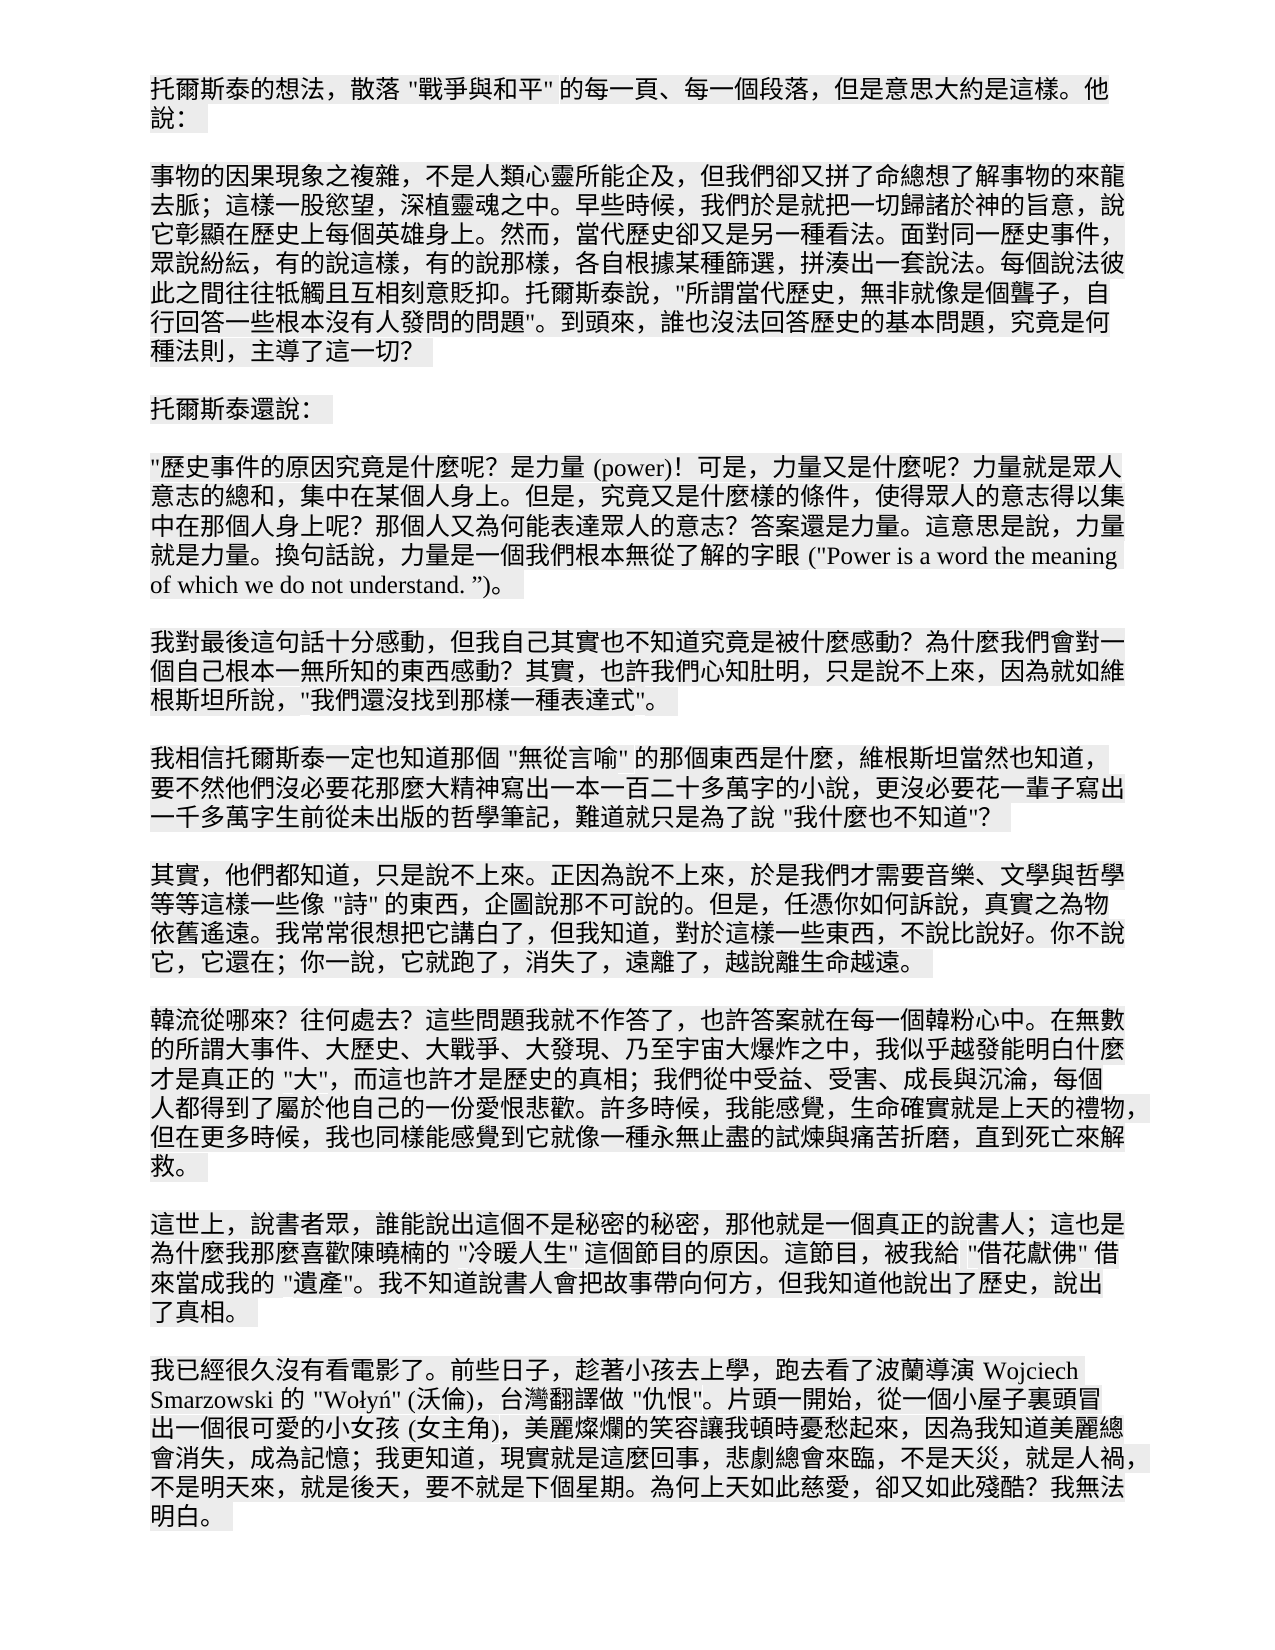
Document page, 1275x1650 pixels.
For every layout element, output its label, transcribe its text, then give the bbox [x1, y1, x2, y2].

text 卡韓政變 (62)：韓流從哪來？往何處去？ 陳真 2019. 05. 30. 這個月靜站 (也就是上周六)，只有我和阿忠兩人，創下站樁十一年以來最少人數的記錄。不過，大安分局揪感心ㄟ，照樣派了兩名警察到場 "關心"，各自拍照存證。 我問其中一名警察說："我們只有兩個人，這樣也要拍照？" 他尷尬地笑笑。我說，"是上面交待的嗎？" 他說："也不是說要來蒐證啦，主要是想說你們要注意安全，因為我們擔心可能會有些不認同你們的人，如果跑來對你們做出一些不好的舉動，你們就趕緊打電話來，我們馬上就會趕過來。" 說完，就給了名片，彎腰致意離去，留下一句祝福："祝你們順利"。我也趕緊鞠躬回禮。但我看著警察名片，心裏想：要是真有 "愛台灣" 的勇士們來砸場子，我還有時間打電話給警察杯杯嗎？應該是請路人叫救護車才對吧。 我拿著牌子，繼續站著，牌子上寫著甘地的話："以眼還眼，舉世皆盲"。因為眼睛最近出了點問題，弄不好隨時會瞎掉，只能戴著墨鏡，減少不適。靜站剛開始時，我尋找牌子，隨手往袋子裏一抽，就像在廟裏抽籤那樣，竟然就抽到甘地這張牌。我驚呼一聲，告訴阿忠說，"哇！好巧，剛好抽到這張 (眼睛會瞎掉的) 牌子＂。 靜站那天，天氣陰陰涼涼，就夏天來講，算是不錯的天氣，往來路人還不少。因為我戴著墨鏡 (阿遠送的)，人們比較敢看我，但他們不知道我也能看到他們。我從路人的眼神就能明白他們心裏想些什麼。大多數人是連看一眼也不看的，直接把我們當成消防栓。至於那些多瞧了我們一眼的少數人心意，就不用多說了，大家應該也能想像，簡單說就是無感；有些優雅一點的，嘴角帶著一抹詭異的微笑。我能明白那種詭笑的含意。 於是，常有人教我們如何建立影響力，如何提高能見度與知名度，應該去找哪個名人背書，甚至還勸我們在報紙上登廣告，提出訴求與控訴，控訴美國，控訴戰爭，控訴以色列。我知道人們的好意，但什麼是影響力、知名度與能見度呢？那似乎從來都不是我或我們所需要的東西。我不明白影響力究竟是什麼？即便全世界都能聽見我的聲音、看見我的文字，又有什麼意義？ 懷軒曾送我一本小小的筆記簿，我捨不得使用，一直像人們保存珠寶那樣珍藏著。筆記本扉頁寫著Oscar Wilde 的一句話："文字只是雕蟲小技，生活才是我的天才所在"。當我人生越形沉重，越來越沉淪，我就似乎越能體會Wilde這句話。 你想，把自己關在一個小房間裏，打開大腦天線，瞬間就像個宇宙，而你就是這個宇宙的王，任憑日月星辰，世上還會有什麼學問是你所無法駕輕就熟的呢？"理性" 是這樣一種東西，純粹，單純，找到鑰匙便能長驅直入，但是 "生活" 卻無比艱難，太辛苦太可悲了，許多時候，難免渴望那最後一刻的快快到來。 很多朋友應該知道，我對某篇小說有一股著迷。每隔幾年，我就會重貼一次，當成一種祝福。那就是托爾斯泰寫的 "三隱士"，據說也是維根斯坦最喜歡的小說之一。維根斯坦曾經稱讚 "三隱士"，說這篇小說 "觸及了哲學最深沉之處"。 維根斯坦有憂鬱症的家族遺傳，兩位哥哥自殺死去。他自己在年少時也曾打算自殺，連繩子都準備好了，打算搭火車去森林僻靜處上吊。可是，有一本書卻救了他，讓維根斯坦放棄自殺的決定，那書就是托爾斯泰的 "天國就在你心中"。決定繼續活下來之後，維根斯坦逢人就推薦這本書。 我讀了 "天國就在你心中"，但沒啥感覺。不過，托爾斯泰卻經常以一種很難描述的方式深深感動我，就如同 "三隱士" 以及 "戰爭與和平"，還有其它很多片語隻字。我不知道那是一種什麼力量，為何這個人平實無華的一點文字，卻能讓我心碎？ 比方說，目前還貼在 "生命親系譜" 裏的一段話，也是托爾斯泰寫的，經常浮現我心，長夜痛哭，惆悵不已。他是這麼寫的： "不久前，我跟一個退役士兵和屠夫聊天，我說屠宰是件憾事，他對此大為驚訝，他說動物本來就該死，但後來他認同了我的觀點。他說：「特別是那些安閒、溫馴的牛隻；牠們向著你走來，可憐的動物啊！牠們竟然如此信任你。我實在很卑鄙！」" 我這篇原先是要寫韓流的，但是，就這類淺白文字來說，在我以一分鐘一百個字的速度下筆之前，我其實從來不知道自己將會寫出一些什麼內容，彷彿我不是一個作者，而只是一個書記官，如是我聞，便把腦中見聞記錄下來。 關於韓流，我想寫的，一定是跟托爾斯泰寫的這些東西有著某種重要關係，只是我沒法表達清楚。 文章寫得快其實毫無意義，重點是要寫得好。但我很大程度上對於自己的表達能力早已放棄希望。另一方面，也許有些東西原本就 "無從表達"、"難以言喻"，就如維根斯坦所說："如果我無法表達出音樂對我的重要性，我如何還能期望自己寫出什麼好的東西？" 韓流究竟從哪來？它又將往何處去？我彷彿知道答案，卻又說不上來。我若真要說，恐怕就得被迫以一種訴諸純粹抽象理性的學術語言去談了，只是談到後來，恐怕也還是一樣沒能說出個究竟，而且只會越談卻離真實越遠。 托爾斯泰在 "戰爭與和平" 中，對 "歷史" 這東西有一些描述，很微妙，很動人，從中我便能明白為何維根斯坦那麼推崇托爾斯泰和他的文字，只是不管是托爾斯泰也好，維根斯坦也罷，終究得在那 "無可言喻" 的神祕不可說的事物上止步、停筆、噤聲，讓沉默掌管一切話語。 托爾斯泰的想法，散落 "戰爭與和平" 的每一頁、每一個段落，但是意思大約是這樣。他說： 事物的因果現象之複雜，不是人類心靈所能企及，但我們卻又拼了命總想了解事物的來龍去脈；這樣一股慾望，深植靈魂之中。早些時候，我們於是就把一切歸諸於神的旨意，說它彰顯在歷史上每個英雄身上。然而，當代歷史卻又是另一種看法。面對同一歷史事件，眾說紛紜，有的說這樣，有的說那樣，各自根據某種篩選，拼湊出一套說法。每個說法彼此之間往往牴觸且互相刻意貶抑。托爾斯泰說，"所謂當代歷史，無非就像是個聾子，自行回答一些根本沒有人發問的問題"。到頭來，誰也沒法回答歷史的基本問題，究竟是何種法則，主導了這一切？ 托爾斯泰還說： "歷史事件的原因究竟是什麼呢？是力量 (power)！可是，力量又是什麼呢？力量就是眾人意志的總和，集中在某個人身上。但是，究竟又是什麼樣的條件，使得眾人的意志得以集中在那個人身上呢？那個人又為何能表達眾人的意志？答案還是力量。這意思是說，力量就是力量。換句話說，力量是一個我們根本無從了解的字眼 ("Power is a word the meaning of which we do not understand. ”)。 我對最後這句話十分感動，但我自己其實也不知道究竟是被什麼感動？為什麼我們會對一個自己根本一無所知的東西感動？其實，也許我們心知肚明，只是說不上來，因為就如維根斯坦所說，"我們還沒找到那樣一種表達式"。 我相信托爾斯泰一定也知道那個 "無從言喻" 的那個東西是什麼，維根斯坦當然也知道，要不然他們沒必要花那麼大精神寫出一本一百二十多萬字的小說，更沒必要花一輩子寫出一千多萬字生前從未出版的哲學筆記，難道就只是為了說 "我什麼也不知道"？ 其實，他們都知道，只是說不上來。正因為說不上來，於是我們才需要音樂、文學與哲學等等這樣一些像 "詩" 的東西，企圖說那不可說的。但是，任憑你如何訴說，真實之為物依舊遙遠。我常常很想把它講白了，但我知道，對於這樣一些東西，不說比說好。你不說它，它還在；你一說，它就跑了，消失了，遠離了，越說離生命越遠。 韓流從哪來？往何處去？這些問題我就不作答了，也許答案就在每一個韓粉心中。在無數的所謂大事件、大歷史、大戰爭、大發現、乃至宇宙大爆炸之中，我似乎越發能明白什麼才是真正的 "大"，而這也許才是歷史的真相；我們從中受益、受害、成長與沉淪，每個人都得到了屬於他自己的一份愛恨悲歡。許多時候，我能感覺，生命確實就是上天的禮物，但在更多時候，我也同樣能感覺到它就像一種永無止盡的試煉與痛苦折磨，直到死亡來解救。 這世上，說書者眾，誰能說出這個不是秘密的秘密，那他就是一個真正的說書人；這也是為什麼我那麼喜歡陳曉楠的 "冷暖人生" 這個節目的原因。這節目，被我給 "借花獻佛" 借來當成我的 "遺產"。我不知道說書人會把故事帶向何方，但我知道他說出了歷史，說出了真相。 我已經很久沒有看電影了。前些日子，趁著小孩去上學，跑去看了波蘭導演 Wojciech Smarzowski 的 "Wołyń" (沃倫)，台灣翻譯做 "仇恨"。片頭一開始，從一個小屋子裏頭冒出一個很可愛的小女孩 (女主角)，美麗燦爛的笑容讓我頓時憂愁起來，因為我知道美麗總會消失，成為記憶；我更知道，現實就是這麼回事，悲劇總會來臨，不是天災，就是人禍，不是明天來，就是後天，要不就是下個星期。為何上天如此慈愛，卻又如此殘酷？我無法明白。 我們身處海峽一隅，窩居一個小島上，每天搞些茶壺裏的無聊風暴，孰者為大？何者為小？許多時候，我真不知道要如何安置這顆心。島是一整個世界嗎？差太遠了。這島上發生的所有事情的總和，比不上真實血腥世界的一粒沙，但 "能容下至大者，卻可容於至小" (耶穌會創始人Saint Ignatius of Loyola墓誌銘)；大者不是真的大，小者也並非真的小。 我並不想談這電影，因為它沒什麼好談，只能請你自己去看；看看人怎麼活，怎麼死去；看看哪些是你所渴望，哪些是你所畏懼；看看世上種種過往與當下，數不清的悲歡，究竟能在你我心中留下多少傷痕？ [150, 75, 1125, 1560]
